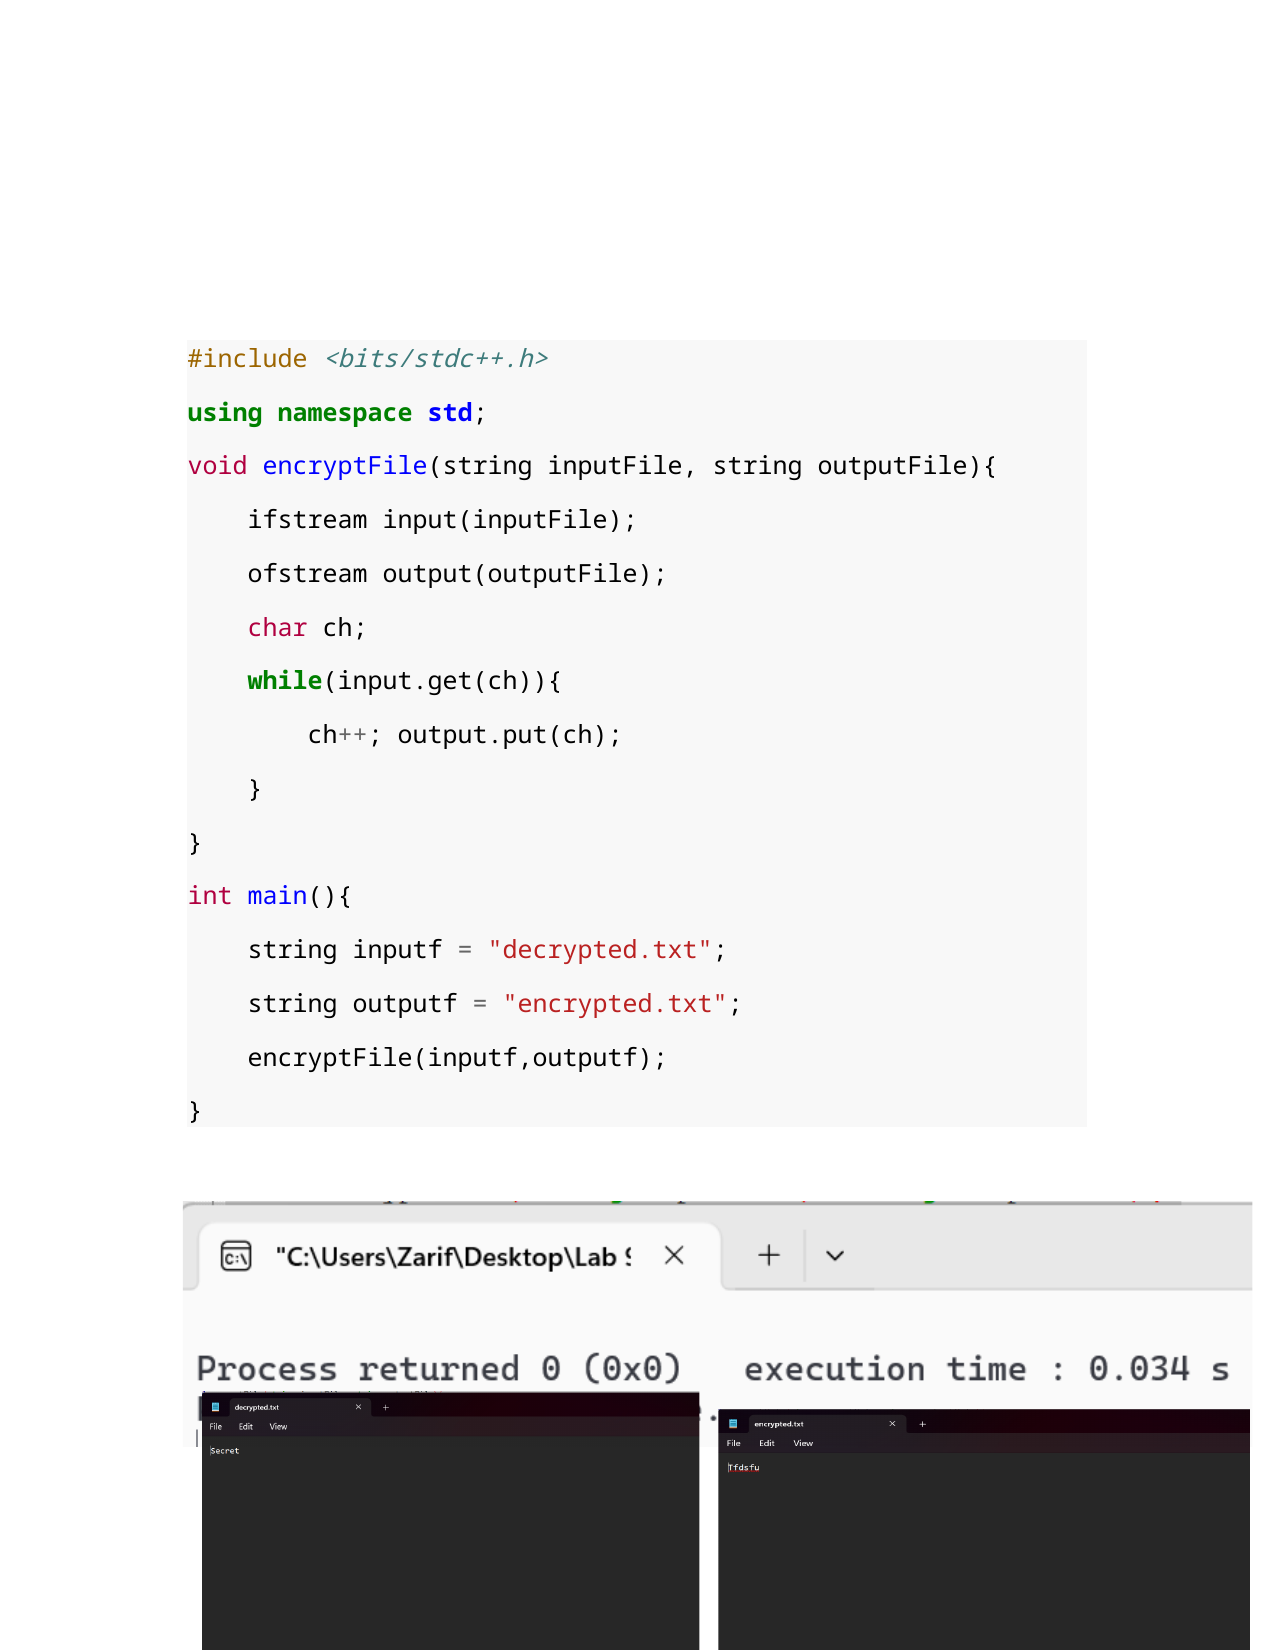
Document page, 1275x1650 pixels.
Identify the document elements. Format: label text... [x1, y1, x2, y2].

text int main(){ [187, 878, 1087, 912]
text string inputf = "decrypted.txt"; [187, 932, 1087, 966]
text } [187, 770, 1087, 804]
text ch++; output.put(ch); [187, 717, 1087, 751]
text encryptFile(inputf,outputf); [187, 1039, 1087, 1073]
text } [187, 1093, 1087, 1127]
text ofstream output(outputFile); [187, 555, 1087, 589]
text while(input.get(ch)){ [187, 663, 1087, 697]
text string outputf = "encrypted.txt"; [187, 985, 1087, 1019]
text void encryptFile(string inputFile, string outputFile){ [187, 448, 1087, 482]
text #include <bits/stdc++.h> [187, 340, 1087, 374]
text } [187, 824, 1087, 858]
text ifstream input(inputFile); [187, 502, 1087, 536]
text using namespace std; [187, 394, 1087, 428]
text char ch; [187, 609, 1087, 643]
